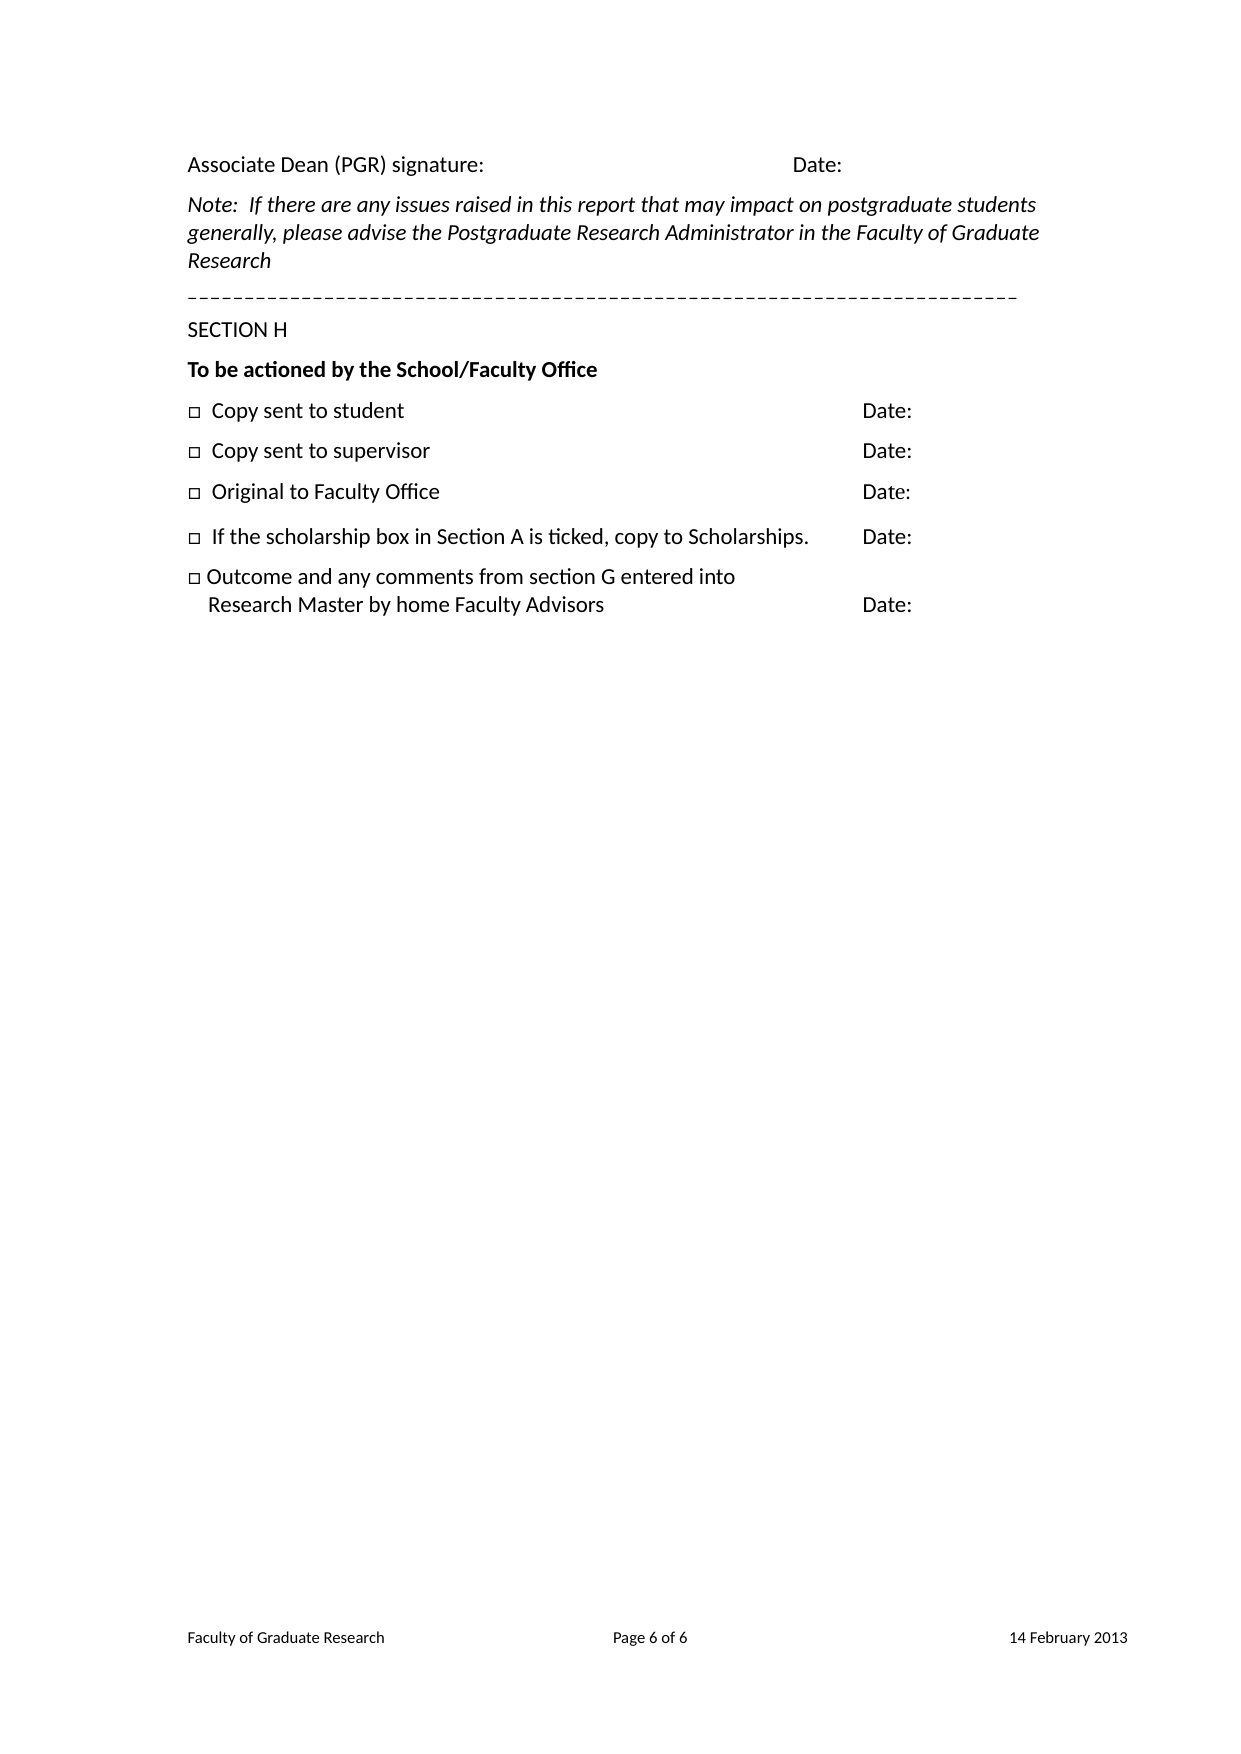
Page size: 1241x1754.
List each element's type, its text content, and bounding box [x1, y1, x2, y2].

text □ Original to Faculty Office Date: [187, 477, 1053, 505]
text SECTION H [187, 315, 1053, 343]
text Note: If there are any issues raised in this report that may impact on postgraduate students generally, please advise the Postgraduate Research Administrator in the Faculty of Graduate Research _________________________________________________________________________ [187, 191, 1053, 303]
text □ If the scholarship box in Section A is ticked, copy to Scholarships. Date: [187, 522, 1053, 550]
text □ Copy sent to supervisor Date: [187, 437, 1053, 465]
text To be actioned by the School/Faculty Office [187, 356, 1053, 384]
text □ Copy sent to student Date: [187, 396, 1053, 424]
text □ Outcome and any comments from section G entered into [187, 562, 1053, 590]
text Research Master by home Faculty Advisors Date: [187, 590, 1053, 618]
text Associate Dean (PGR) signature: Date: [187, 150, 1053, 178]
